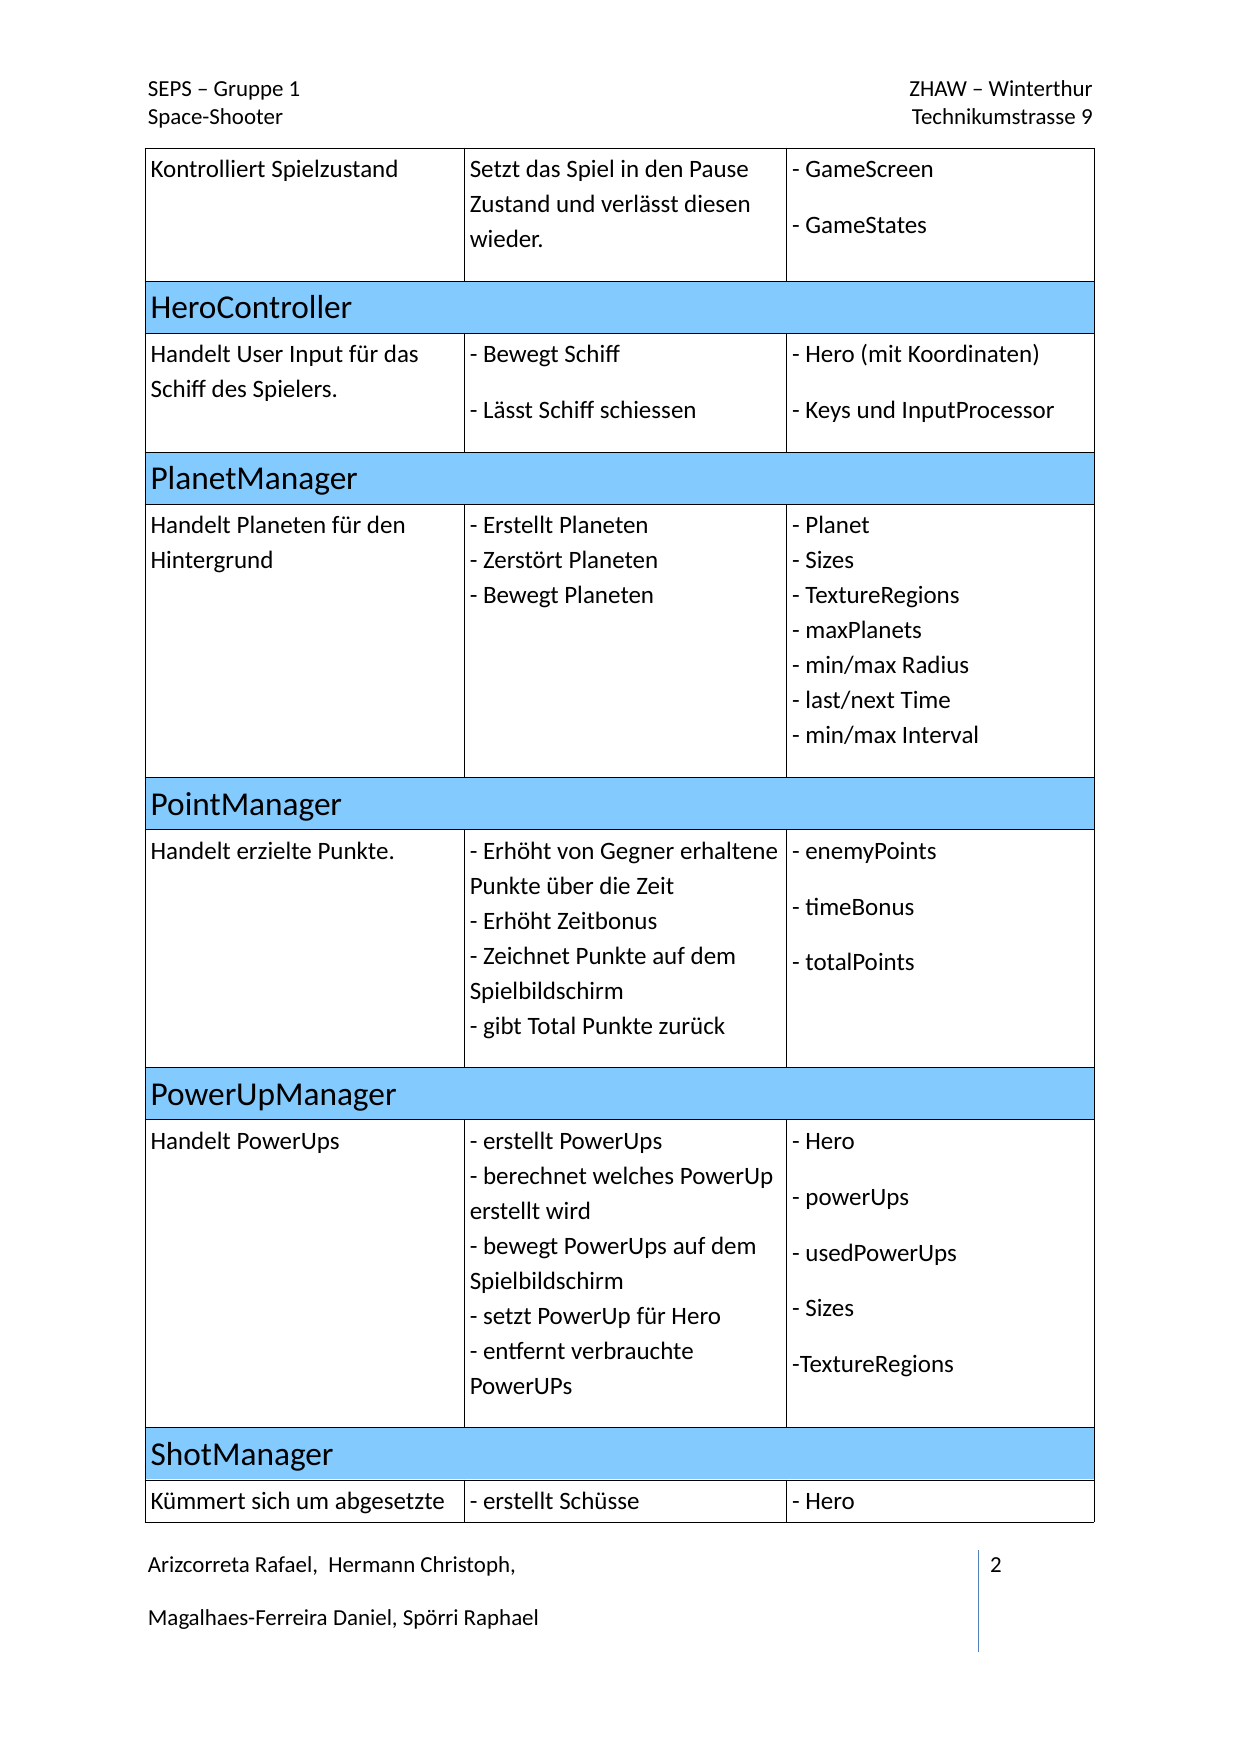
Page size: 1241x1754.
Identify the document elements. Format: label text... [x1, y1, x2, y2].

table_cell - erstellt PowerUps - berechnet welches PowerUp erstellt wird - bewegt PowerUps auf dem Spielbildschirm - setzt PowerUp für Hero - entfernt verbrauchte PowerUPs [465, 1120, 786, 1427]
table_cell - Hero [787, 1481, 1094, 1522]
table_cell ShotManager [146, 1428, 1094, 1479]
table_cell PowerUpManager [146, 1068, 1094, 1119]
table_cell - Planet - Sizes - TextureRegions - maxPlanets - min/max Radius - last/next Time - min/max Interval [787, 505, 1094, 777]
table_cell Setzt das Spiel in den Pause Zustand und verlässt diesen wieder. [465, 149, 786, 281]
table_cell Kontrolliert Spielzustand [146, 149, 464, 281]
table_cell Kümmert sich um abgesetzte [146, 1481, 464, 1522]
table_cell Handelt PowerUps [146, 1120, 464, 1427]
table_cell HeroController [146, 282, 1094, 333]
table_cell - Erstellt Planeten - Zerstört Planeten - Bewegt Planeten [465, 505, 786, 777]
table_cell Handelt Planeten für den Hintergrund [146, 505, 464, 777]
table_cell PlanetManager [146, 453, 1094, 504]
table_cell - enemyPoints - timeBonus - totalPoints [787, 830, 1094, 1067]
table_cell - erstellt Schüsse [465, 1481, 786, 1522]
table_cell Handelt erzielte Punkte. [146, 830, 464, 1067]
table_cell - Hero (mit Koordinaten) - Keys und InputProcessor [787, 334, 1094, 452]
table_cell - Hero - powerUps - usedPowerUps - Sizes -TextureRegions [787, 1120, 1094, 1427]
table_cell - Bewegt Schiff - Lässt Schiff schiessen [465, 334, 786, 452]
table_cell - Erhöht von Gegner erhaltene Punkte über die Zeit - Erhöht Zeitbonus - Zeichnet Punkte auf dem Spielbildschirm - gibt Total Punkte zurück [465, 830, 786, 1067]
table_cell Handelt User Input für das Schiff des Spielers. [146, 334, 464, 452]
table_cell PointManager [146, 778, 1094, 829]
table_cell - GameScreen - GameStates [787, 149, 1094, 281]
